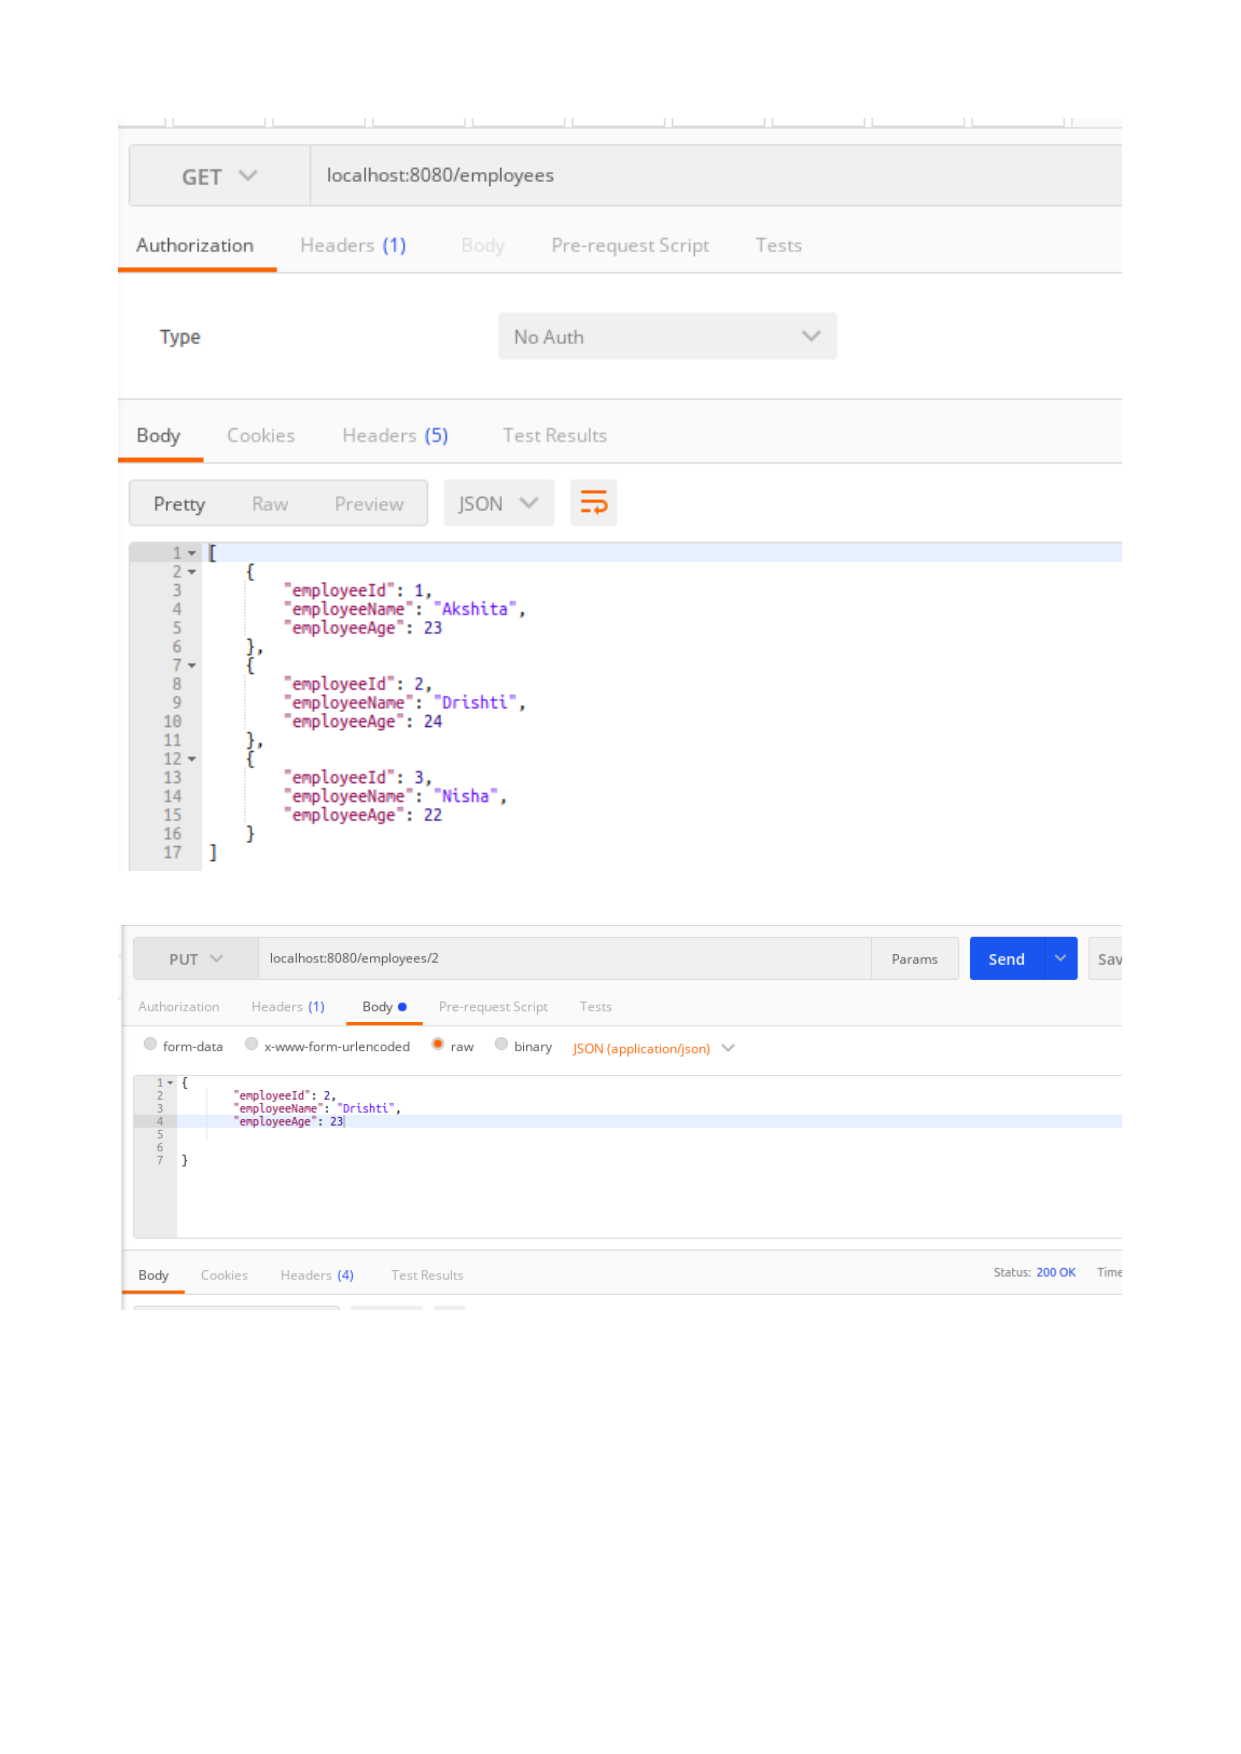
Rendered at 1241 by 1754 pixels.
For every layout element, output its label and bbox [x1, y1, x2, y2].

picture [118, 118, 1123, 871]
picture [118, 925, 1123, 1310]
